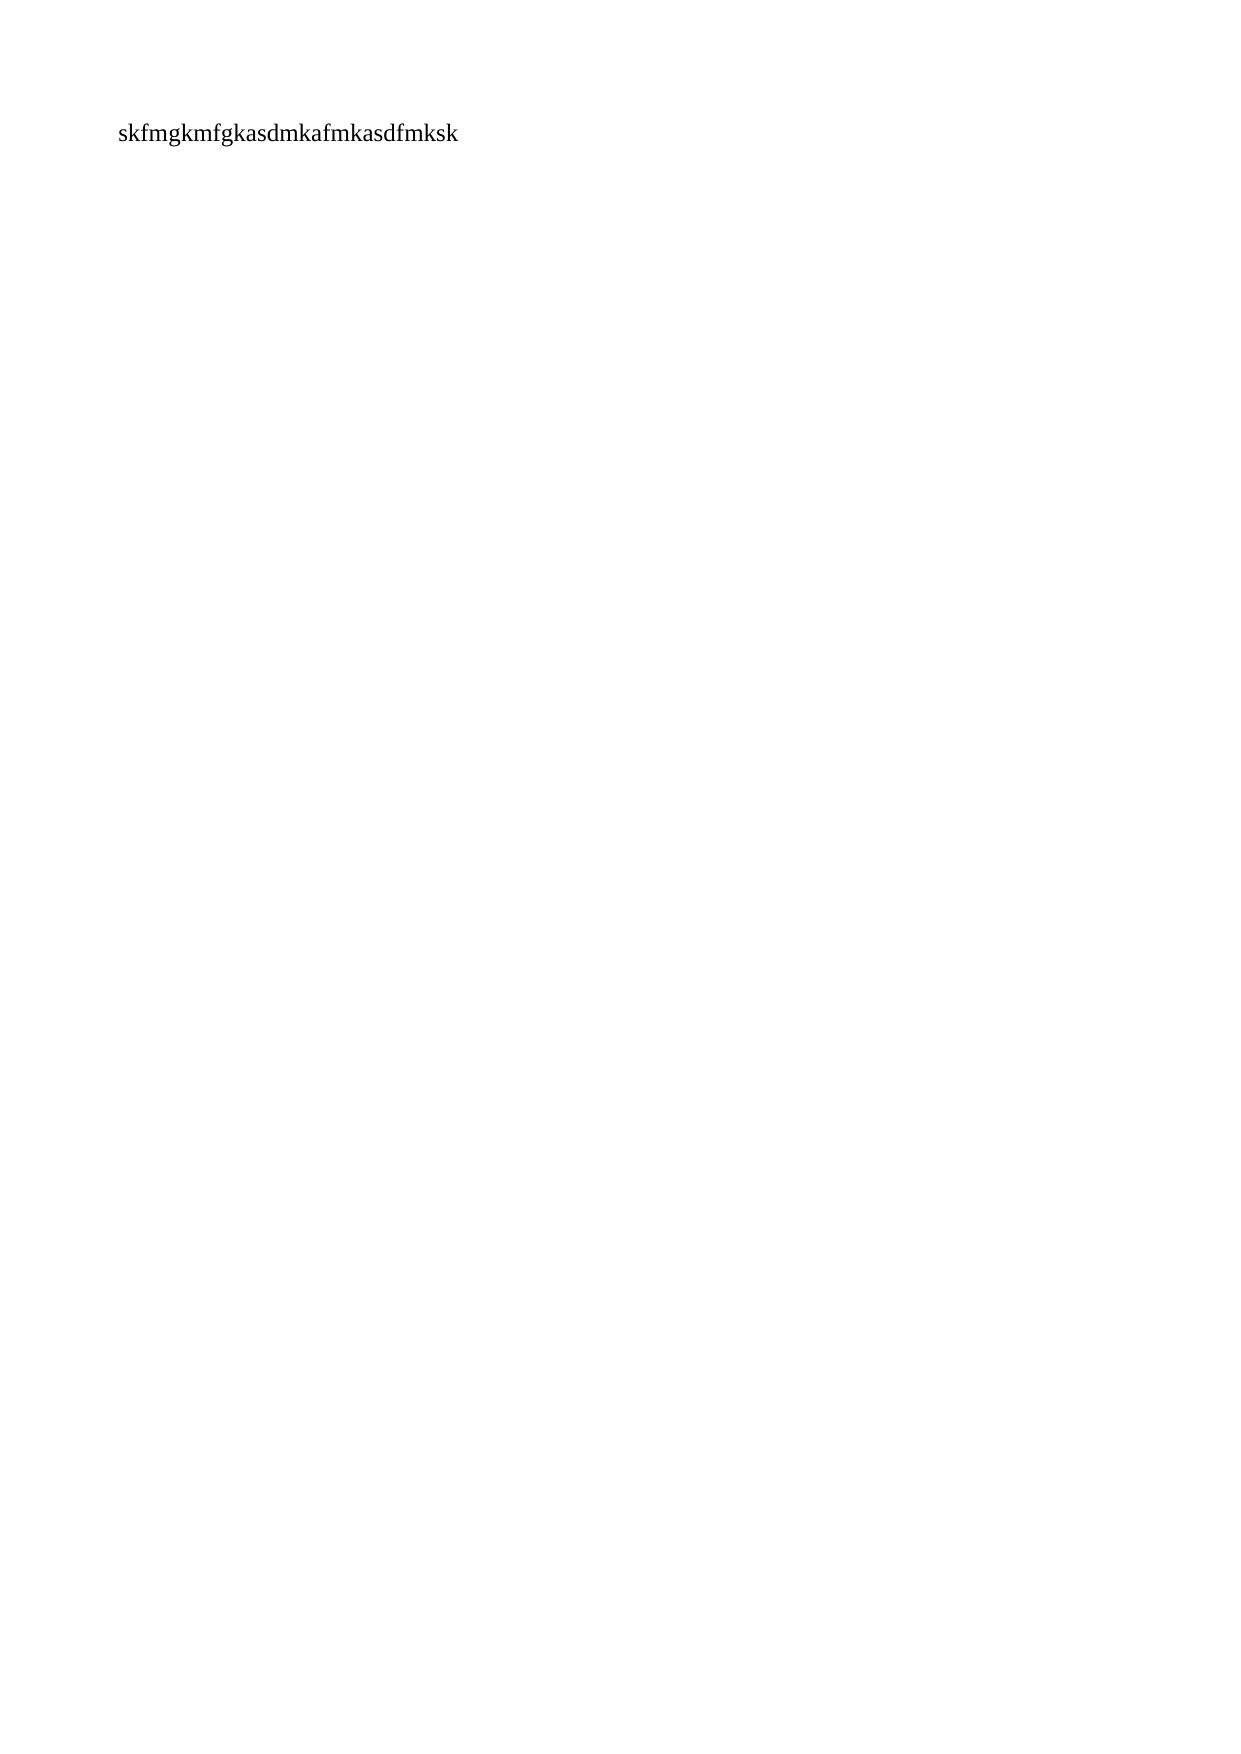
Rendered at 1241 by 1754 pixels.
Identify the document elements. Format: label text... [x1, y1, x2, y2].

text skfmgkmfgkasdmkafmkasdfmksk [118, 118, 1122, 147]
